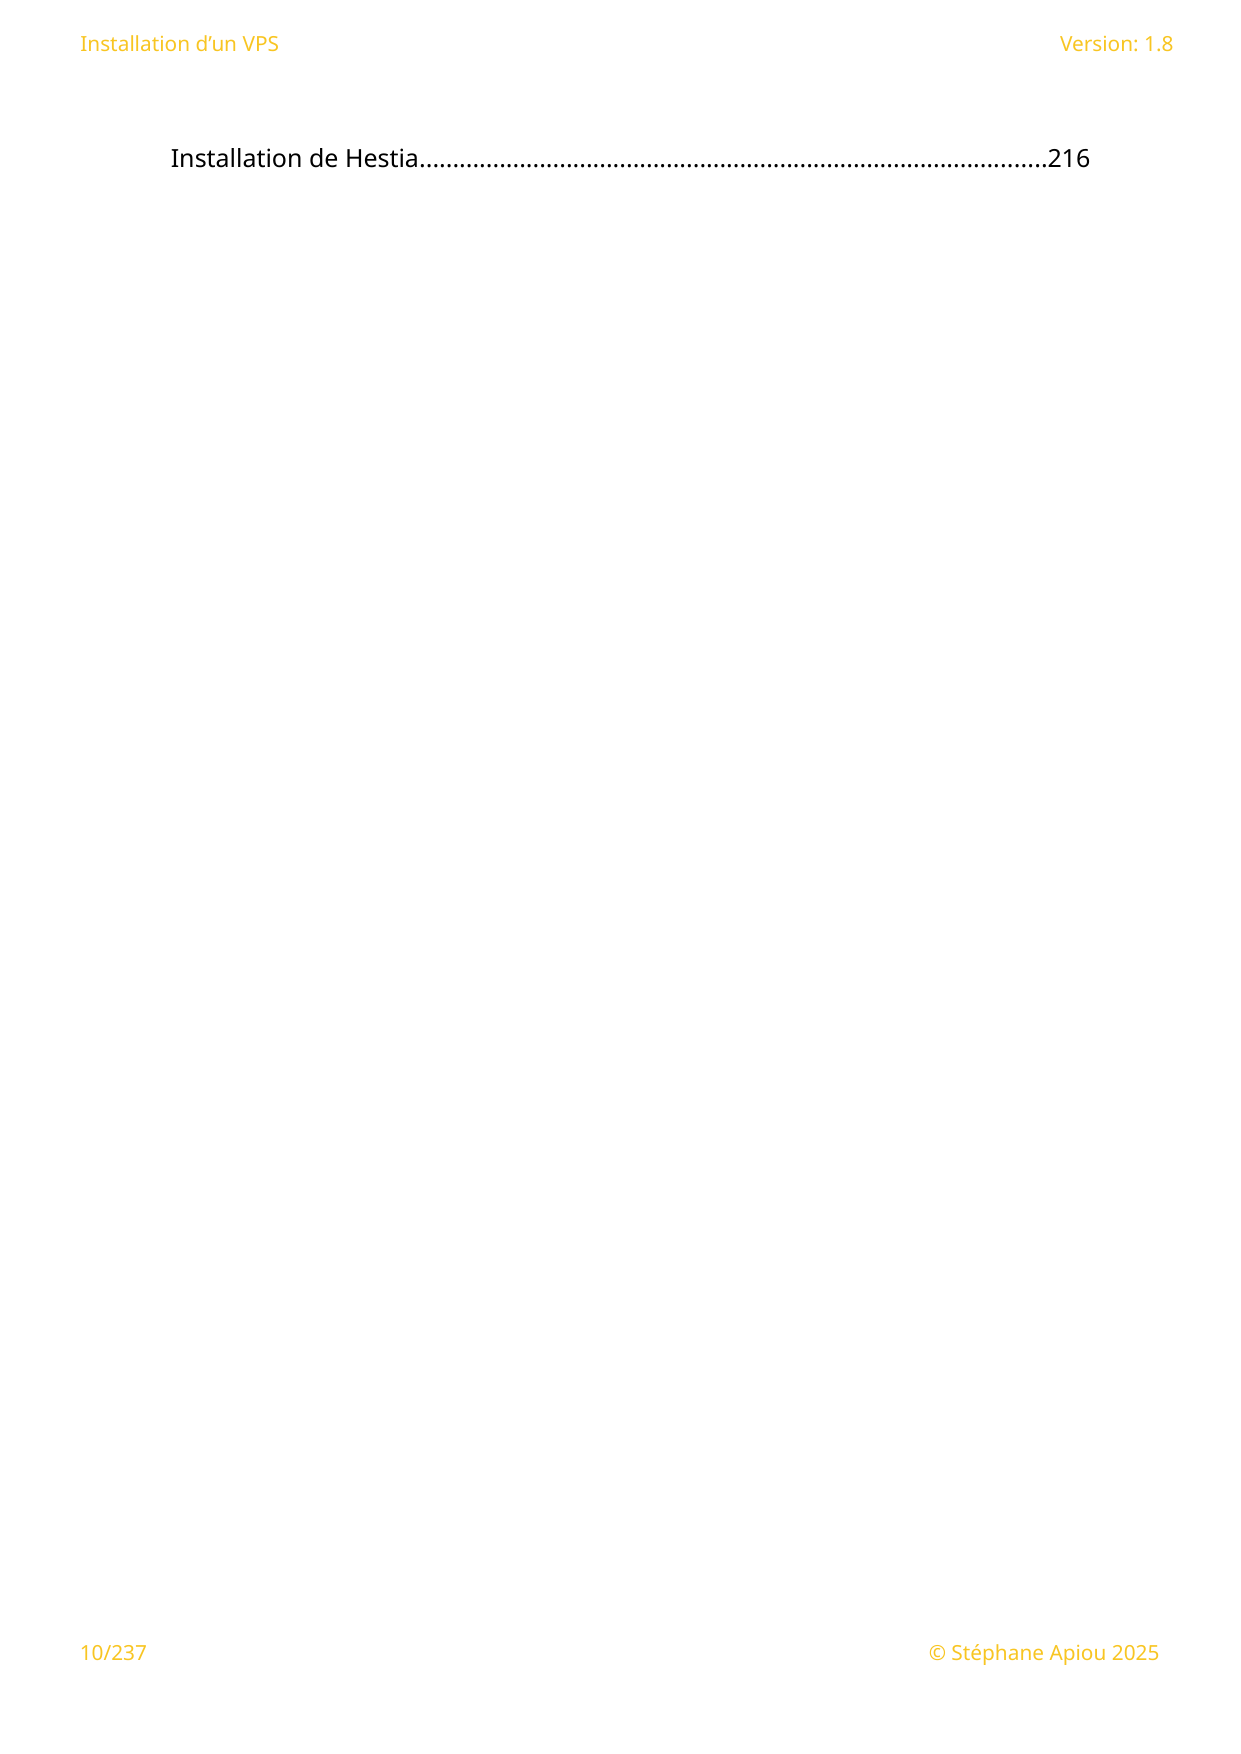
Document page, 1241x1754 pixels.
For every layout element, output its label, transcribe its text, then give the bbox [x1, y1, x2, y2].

text Installation de Hestia 216 [171, 141, 1090, 175]
